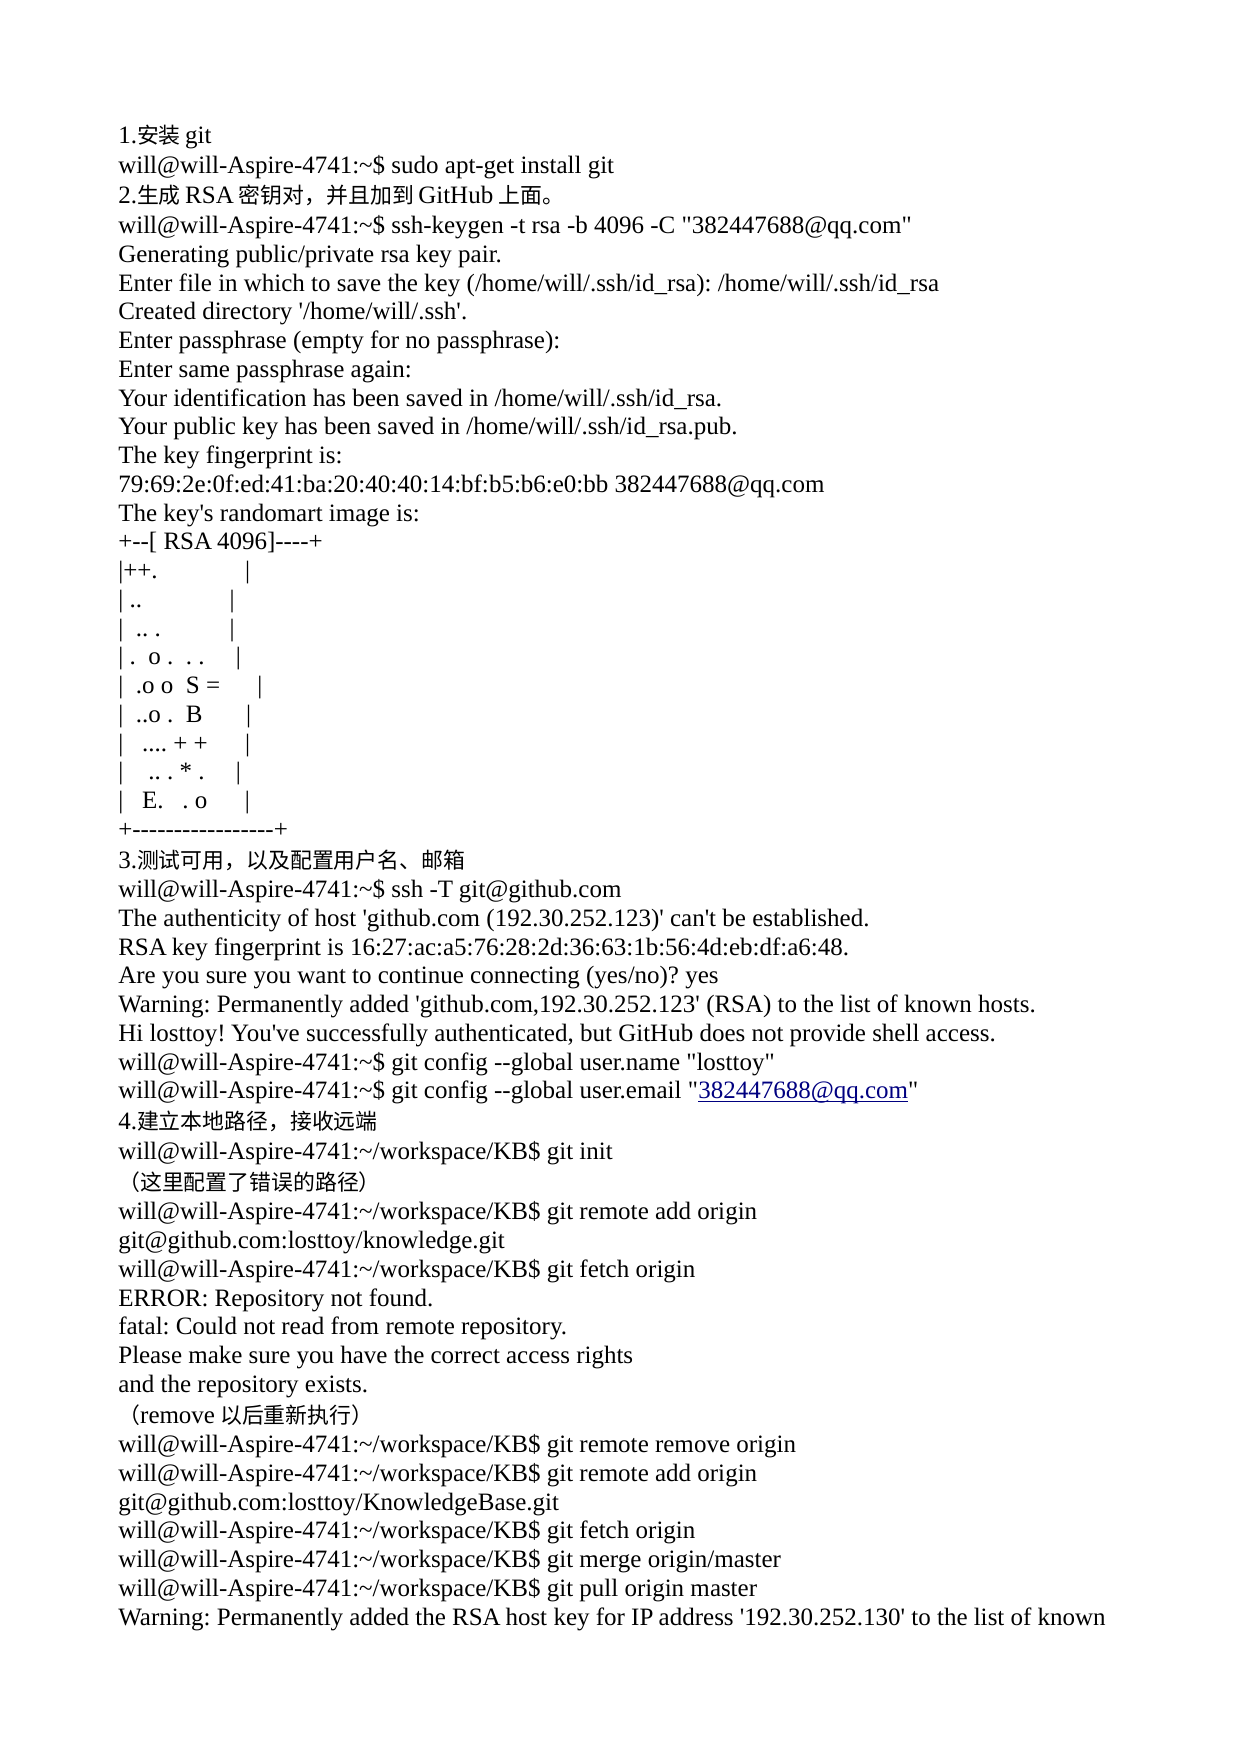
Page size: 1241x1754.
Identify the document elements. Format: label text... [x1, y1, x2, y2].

text will@will-Aspire-4741:~$ git config --global user.name "losttoy" [118, 1047, 1122, 1076]
text （这里配置了错误的路径） [118, 1165, 1122, 1196]
text 3.测试可用，以及配置用户名、邮箱 [118, 843, 1122, 874]
text Created directory '/home/will/.ssh'. [118, 296, 1122, 325]
text will@will-Aspire-4741:~/workspace/KB$ git init [118, 1136, 1122, 1165]
text The key's randomart image is: [118, 498, 1122, 526]
text 4.建立本地路径，接收远端 [118, 1104, 1122, 1136]
text | .. . | [118, 613, 1122, 641]
text Enter file in which to save the key (/home/will/.ssh/id_rsa): /home/will/.ssh/id_rsa [118, 268, 1122, 296]
text Your identification has been saved in /home/will/.ssh/id_rsa. [118, 383, 1122, 411]
text |++. | [118, 555, 1122, 584]
text （remove以后重新执行） [118, 1398, 1122, 1429]
text | E. . o | [118, 785, 1122, 814]
text | .... + + | [118, 728, 1122, 756]
text will@will-Aspire-4741:~/workspace/KB$ git remote remove origin [118, 1429, 1122, 1458]
text will@will-Aspire-4741:~/workspace/KB$ git remote add origin git@github.com:losttoy/KnowledgeBase.git [118, 1458, 1122, 1516]
text The key fingerprint is: [118, 440, 1122, 469]
text 1.安装git [118, 118, 1122, 150]
text Generating public/private rsa key pair. [118, 239, 1122, 268]
text fatal: Could not read from remote repository. [118, 1311, 1122, 1340]
text will@will-Aspire-4741:~/workspace/KB$ git merge origin/master [118, 1544, 1122, 1573]
text will@will-Aspire-4741:~$ ssh-keygen -t rsa -b 4096 -C "382447688@qq.com" [118, 210, 1122, 239]
text and the repository exists. [118, 1369, 1122, 1398]
text | .. . * . | [118, 756, 1122, 785]
text +-----------------+ [118, 814, 1122, 843]
text Enter passphrase (empty for no passphrase): [118, 325, 1122, 354]
text Please make sure you have the correct access rights [118, 1340, 1122, 1369]
text 79:69:2e:0f:ed:41:ba:20:40:40:14:bf:b5:b6:e0:bb 382447688@qq.com [118, 469, 1122, 498]
text will@will-Aspire-4741:~$ sudo apt-get install git [118, 150, 1122, 178]
text will@will-Aspire-4741:~/workspace/KB$ git fetch origin [118, 1516, 1122, 1544]
text Enter same passphrase again: [118, 354, 1122, 383]
text will@will-Aspire-4741:~/workspace/KB$ git pull origin master [118, 1573, 1122, 1602]
text +--[ RSA 4096]----+ [118, 526, 1122, 555]
text will@will-Aspire-4741:~/workspace/KB$ git fetch origin [118, 1254, 1122, 1283]
text | . o . . . | [118, 641, 1122, 670]
text 2.生成RSA密钥对，并且加到GitHub上面。 [118, 178, 1122, 210]
text will@will-Aspire-4741:~/workspace/KB$ git remote add origin git@github.com:losttoy/knowledge.git [118, 1196, 1122, 1254]
text Your public key has been saved in /home/will/.ssh/id_rsa.pub. [118, 411, 1122, 440]
text ERROR: Repository not found. [118, 1283, 1122, 1311]
text Hi losttoy! You've successfully authenticated, but GitHub does not provide shell access. [118, 1018, 1122, 1047]
text Are you sure you want to continue connecting (yes/no)? yes [118, 961, 1122, 989]
text The authenticity of host 'github.com (192.30.252.123)' can't be established. [118, 903, 1122, 932]
text | ..o . B | [118, 699, 1122, 728]
text | .. | [118, 584, 1122, 613]
text Warning: Permanently added 'github.com,192.30.252.123' (RSA) to the list of known hosts. [118, 989, 1122, 1018]
text Warning: Permanently added the RSA host key for IP address '192.30.252.130' to the list of known [118, 1602, 1122, 1631]
text RSA key fingerprint is 16:27:ac:a5:76:28:2d:36:63:1b:56:4d:eb:df:a6:48. [118, 932, 1122, 961]
text will@will-Aspire-4741:~$ git config --global user.email "382447688@qq.com" [118, 1076, 1122, 1104]
text | .o o S = | [118, 670, 1122, 699]
text will@will-Aspire-4741:~$ ssh -T git@github.com [118, 874, 1122, 903]
